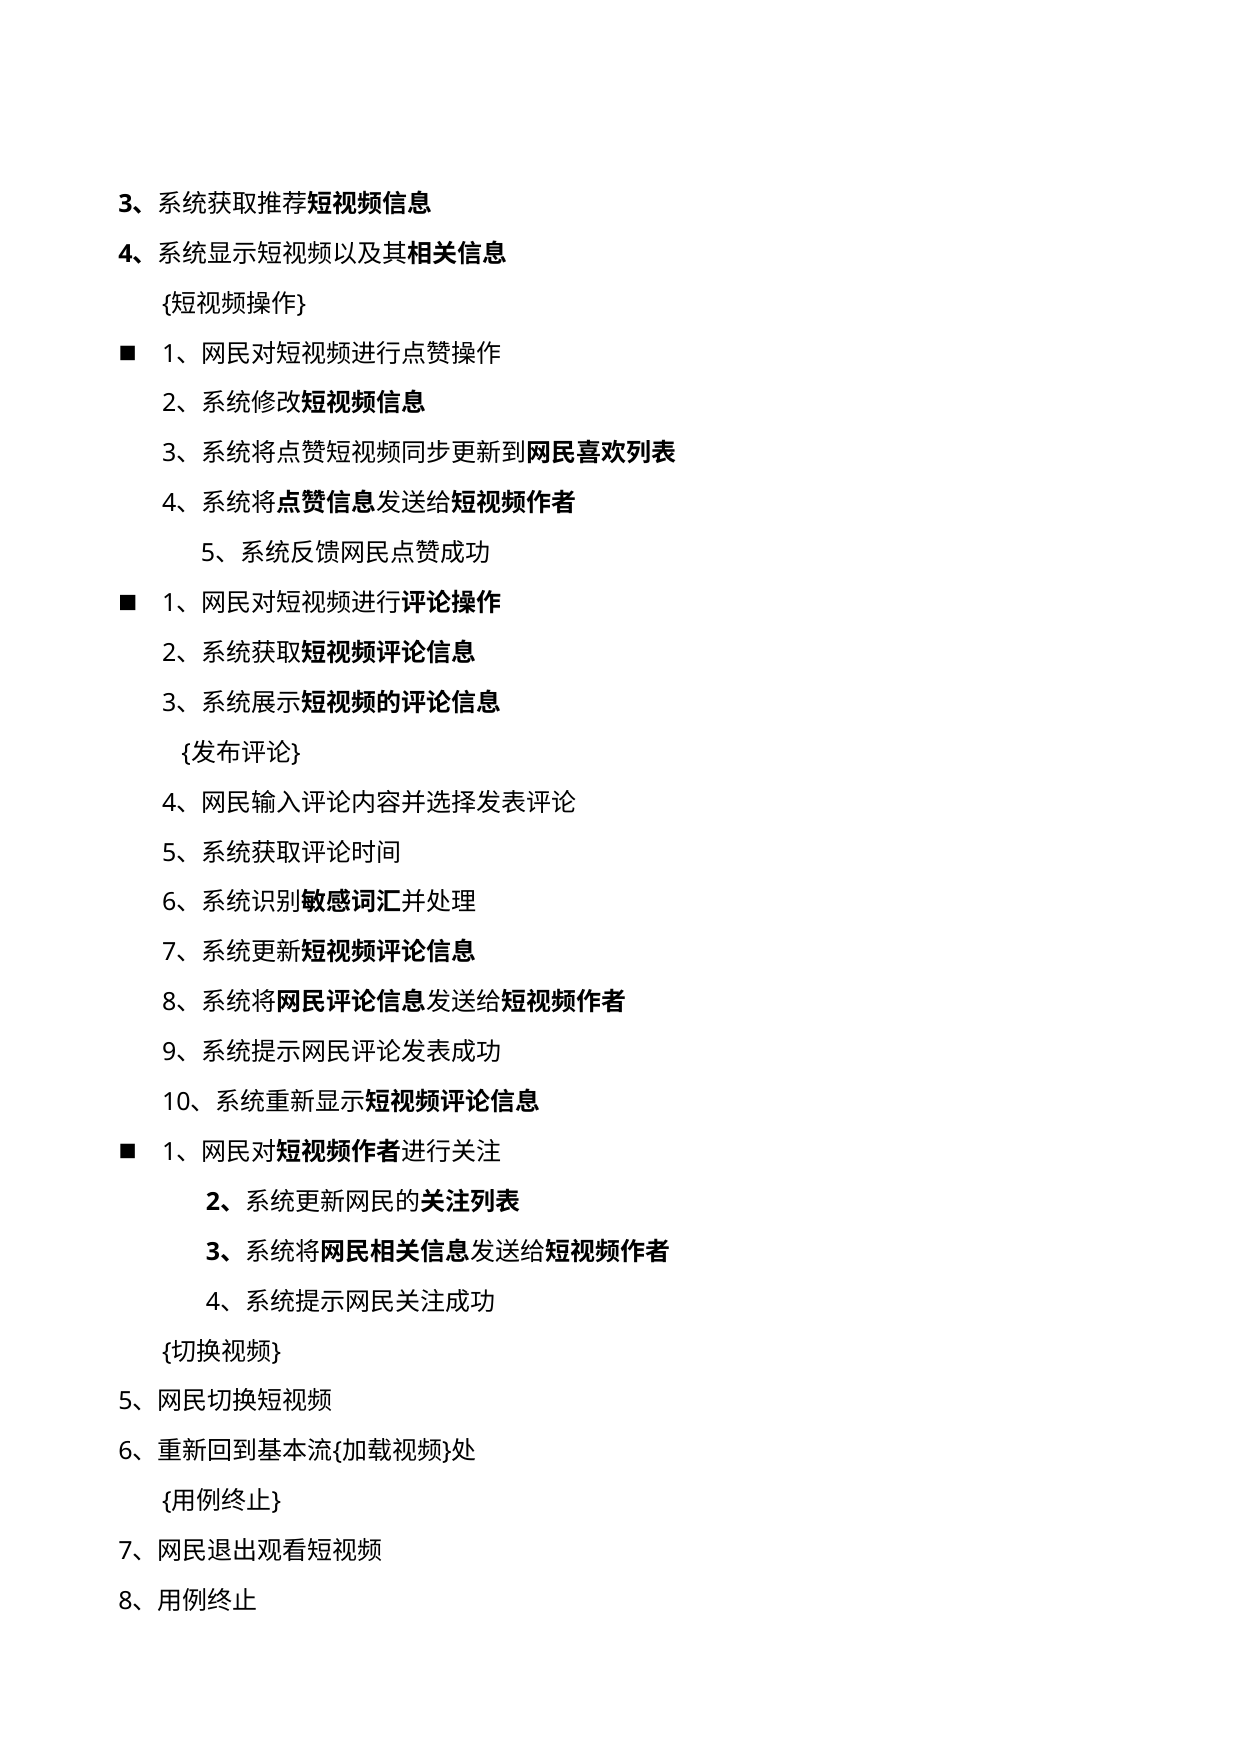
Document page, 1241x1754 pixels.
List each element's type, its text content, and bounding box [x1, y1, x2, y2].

text {发布评论} [118, 732, 1122, 768]
list 重新回到基本流{加载视频}处 [118, 1431, 1122, 1467]
text 4、网民输入评论内容并选择发表评论 [118, 782, 1122, 818]
list 系统将网民相关信息发送给短视频作者 [206, 1231, 1122, 1267]
list 系统提示网民关注成功 [206, 1281, 1122, 1317]
text {用例终止} [118, 1481, 1122, 1517]
list 用例终止 [118, 1580, 1122, 1617]
text 10、系统重新显示短视频评论信息 [118, 1081, 1122, 1118]
text 7、系统更新短视频评论信息 [118, 932, 1122, 968]
text 9、系统提示网民评论发表成功 [118, 1032, 1122, 1068]
text 8、系统将网民评论信息发送给短视频作者 [118, 982, 1122, 1018]
text 2、系统修改短视频信息 [118, 383, 1122, 419]
list 网民退出观看短视频 [118, 1531, 1122, 1567]
text 4、系统将点赞信息发送给短视频作者 [118, 483, 1122, 519]
list 1、网民对短视频进行点赞操作 [118, 333, 1122, 369]
list 系统更新网民的关注列表 [206, 1181, 1122, 1217]
text 3、系统将点赞短视频同步更新到网民喜欢列表 [118, 433, 1122, 469]
text 2、系统获取短视频评论信息 [118, 632, 1122, 669]
list 1、网民对短视频进行评论操作 [118, 582, 1122, 619]
text 3、系统展示短视频的评论信息 [118, 682, 1122, 718]
list 系统获取推荐短视频信息 [118, 183, 1122, 219]
list 网民切换短视频 [118, 1381, 1122, 1417]
text 5、系统反馈网民点赞成功 [118, 533, 1122, 569]
text 6、系统识别敏感词汇并处理 [118, 882, 1122, 918]
text {短视频操作} [118, 283, 1122, 319]
text 5、系统获取评论时间 [118, 832, 1122, 868]
list 1、网民对短视频作者进行关注 [118, 1131, 1122, 1168]
text {切换视频} [118, 1331, 1122, 1367]
list 系统显示短视频以及其相关信息 [118, 233, 1122, 269]
